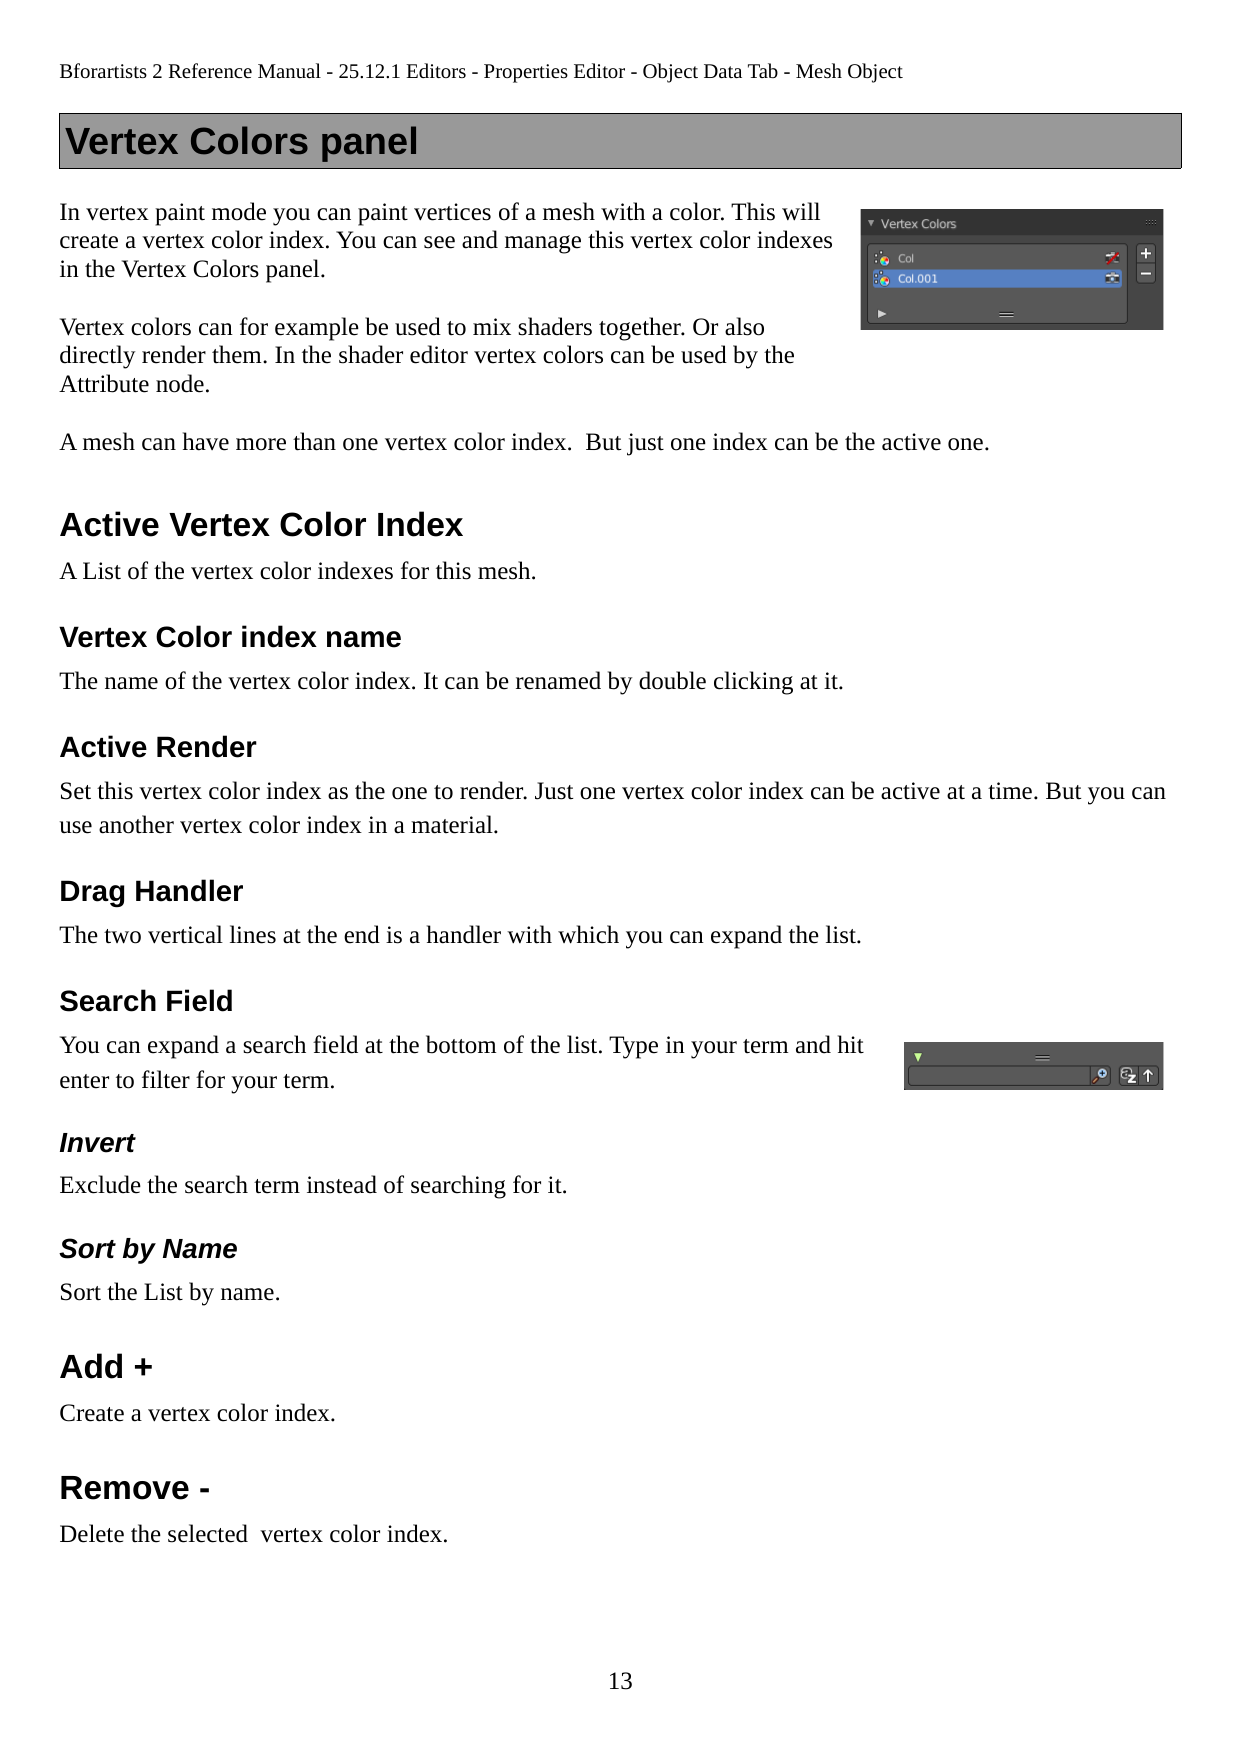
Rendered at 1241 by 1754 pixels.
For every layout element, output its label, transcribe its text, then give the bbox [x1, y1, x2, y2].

subtitle Drag Handler [59, 874, 1181, 908]
subtitle Add + [59, 1346, 1181, 1385]
text You can expand a search field at the bottom of the list. Type in your term and hit enter to filter for your term. [59, 1030, 1181, 1093]
text The two vertical lines at the end is a handler with which you can expand the list. [59, 920, 1181, 949]
text Delete the selected vertex color index. [59, 1519, 1181, 1547]
text Vertex colors can for example be used to mix shaders together. Or also directly render them. In the shader editor vertex colors can be used by the Attribute node. [59, 312, 1181, 398]
subtitle Invert [59, 1126, 1181, 1158]
picture [860, 209, 1164, 330]
subtitle Search Field [59, 984, 1181, 1018]
text A mesh can have more than one vertex color index. But just one index can be the active one. [59, 427, 1181, 455]
text Set this vertex color index as the one to render. Just one vertex color index can be active at a time. But you can use another vertex color index in a material. [59, 776, 1181, 839]
text A List of the vertex color indexes for this mesh. [59, 556, 1181, 585]
picture [904, 1042, 1164, 1090]
text Create a vertex color index. [59, 1398, 1181, 1426]
text The name of the vertex color index. It can be renamed by double clicking at it. [59, 666, 1181, 695]
subtitle Active Vertex Color Index [59, 505, 1181, 544]
text In vertex paint mode you can paint vertices of a mesh with a color. This will create a vertex color index. You can see and manage this vertex color indexes in the Vertex Colors panel. [59, 197, 1181, 283]
text Sort the List by name. [59, 1277, 1181, 1305]
text Exclude the search term instead of searching for it. [59, 1171, 1181, 1199]
subtitle Sort by Name [59, 1232, 1181, 1264]
subtitle Remove - [59, 1467, 1181, 1506]
subtitle Active Render [59, 730, 1181, 763]
table_header Vertex Colors panel [60, 114, 1181, 168]
subtitle Vertex Color index name [59, 620, 1181, 653]
